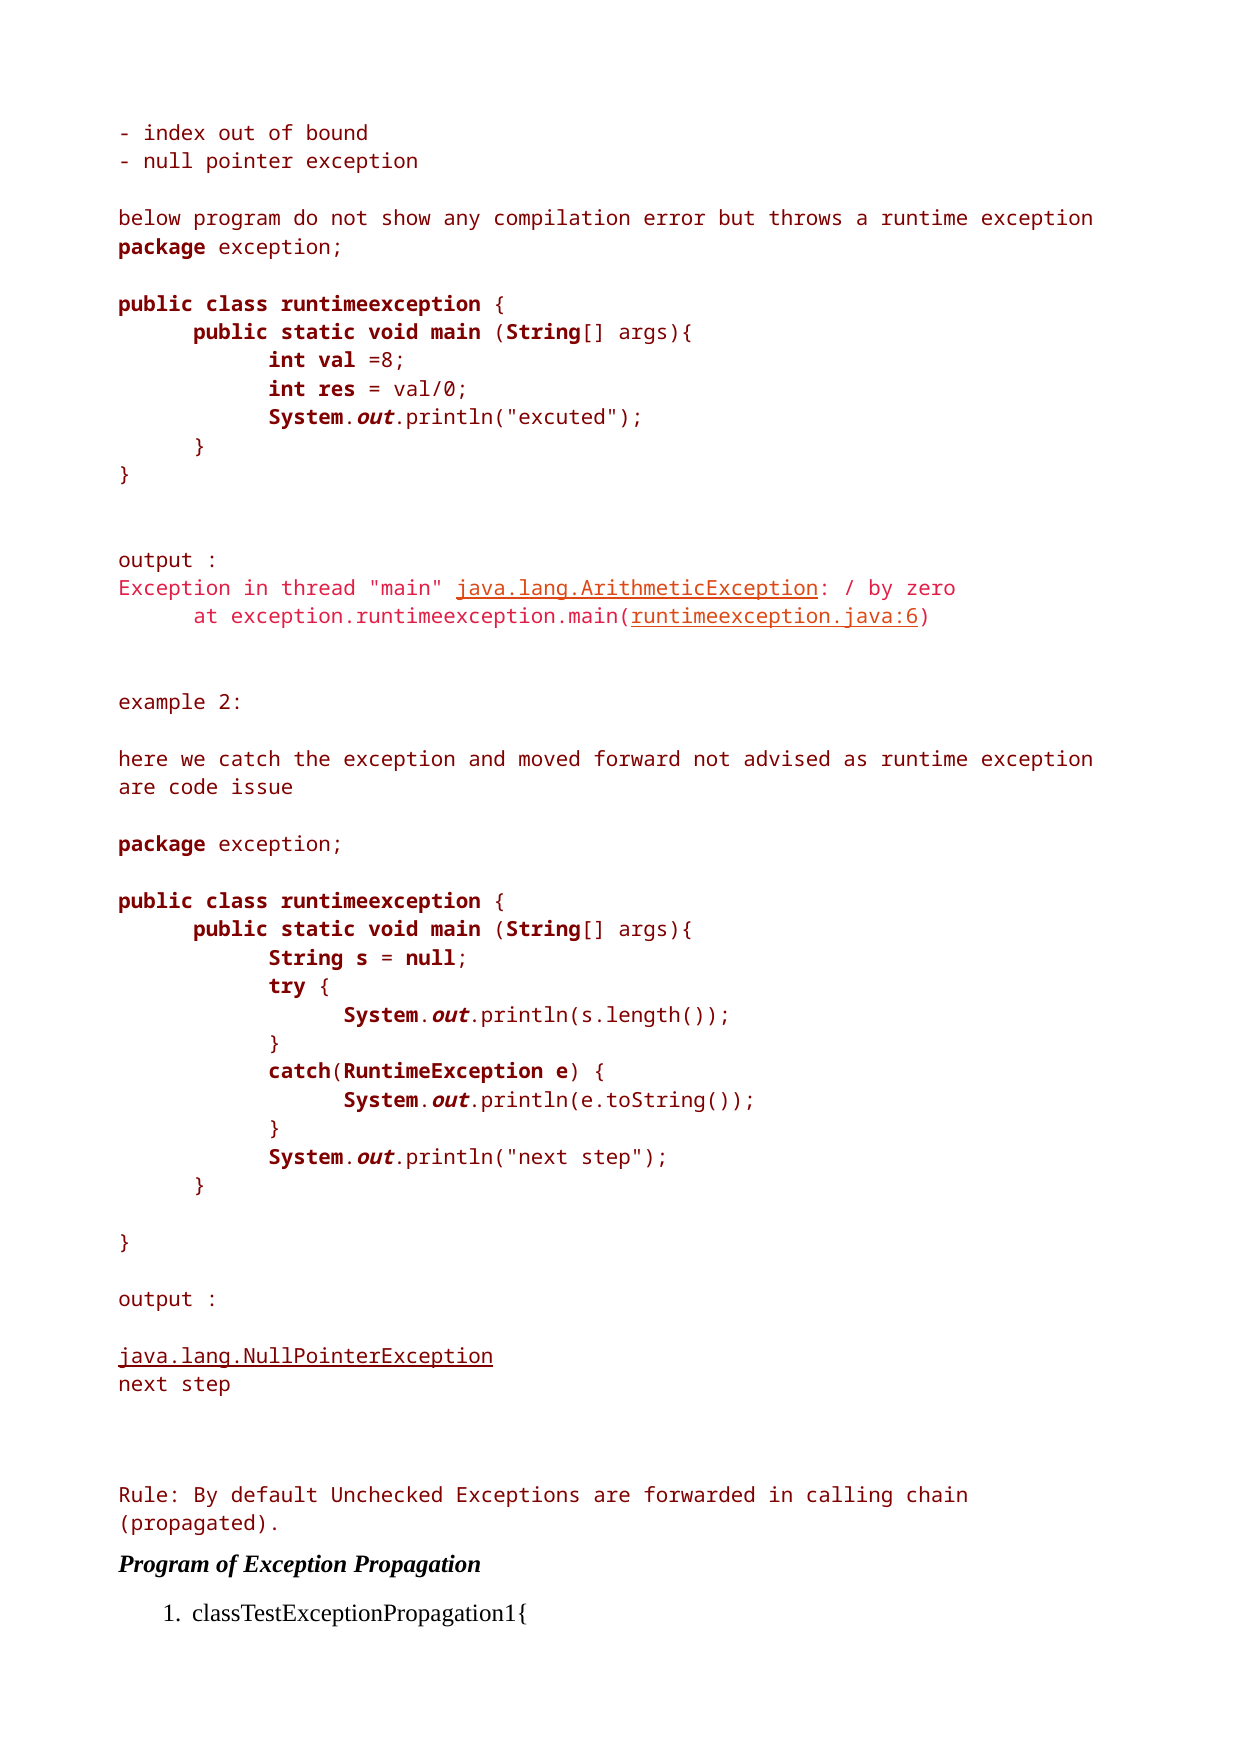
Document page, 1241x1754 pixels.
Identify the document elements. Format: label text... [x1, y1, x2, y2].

text } [118, 1170, 1122, 1199]
text java.lang.NullPointerException [118, 1341, 1122, 1369]
text Program of Exception Propagation [118, 1549, 1122, 1578]
text public class runtimeexception { [118, 886, 1122, 914]
text } [118, 1227, 1122, 1256]
text next step [118, 1369, 1122, 1398]
text } [118, 431, 1122, 459]
text catch(RuntimeException e) { [118, 1057, 1122, 1085]
text output : [118, 1284, 1122, 1312]
text String s = null; [118, 943, 1122, 971]
text public static void main (String[] args){ [118, 317, 1122, 346]
text } [118, 1028, 1122, 1057]
subtitle Rule: By default Unchecked Exceptions are forwarded in calling chain (propagated). [118, 1480, 1122, 1537]
text System.out.println("next step"); [118, 1142, 1122, 1170]
text Exception in thread "main" java.lang.ArithmeticException: / by zero [118, 573, 1122, 602]
text int val =8; [118, 346, 1122, 374]
text public class runtimeexception { [118, 289, 1122, 317]
text int res = val/0; [118, 374, 1122, 402]
text below program do not show any compilation error but throws a runtime exception [118, 203, 1122, 232]
text System.out.println("excuted"); [118, 402, 1122, 431]
text try { [118, 971, 1122, 1000]
text package exception; [118, 232, 1122, 260]
text System.out.println(s.length()); [118, 1000, 1122, 1028]
text System.out.println(e.toString()); [118, 1085, 1122, 1113]
text package exception; [118, 829, 1122, 857]
text example 2: [118, 687, 1122, 715]
text here we catch the exception and moved forward not advised as runtime exception are code issue [118, 744, 1122, 801]
text at exception.runtimeexception.main(runtimeexception.java:6) [118, 602, 1122, 630]
text public static void main (String[] args){ [118, 914, 1122, 943]
list classTestExceptionPropagation1{ [162, 1598, 1122, 1627]
text output : [118, 545, 1122, 573]
text - null pointer exception [118, 147, 1122, 175]
text } [118, 459, 1122, 488]
text } [118, 1113, 1122, 1142]
text - index out of bound [118, 118, 1122, 147]
